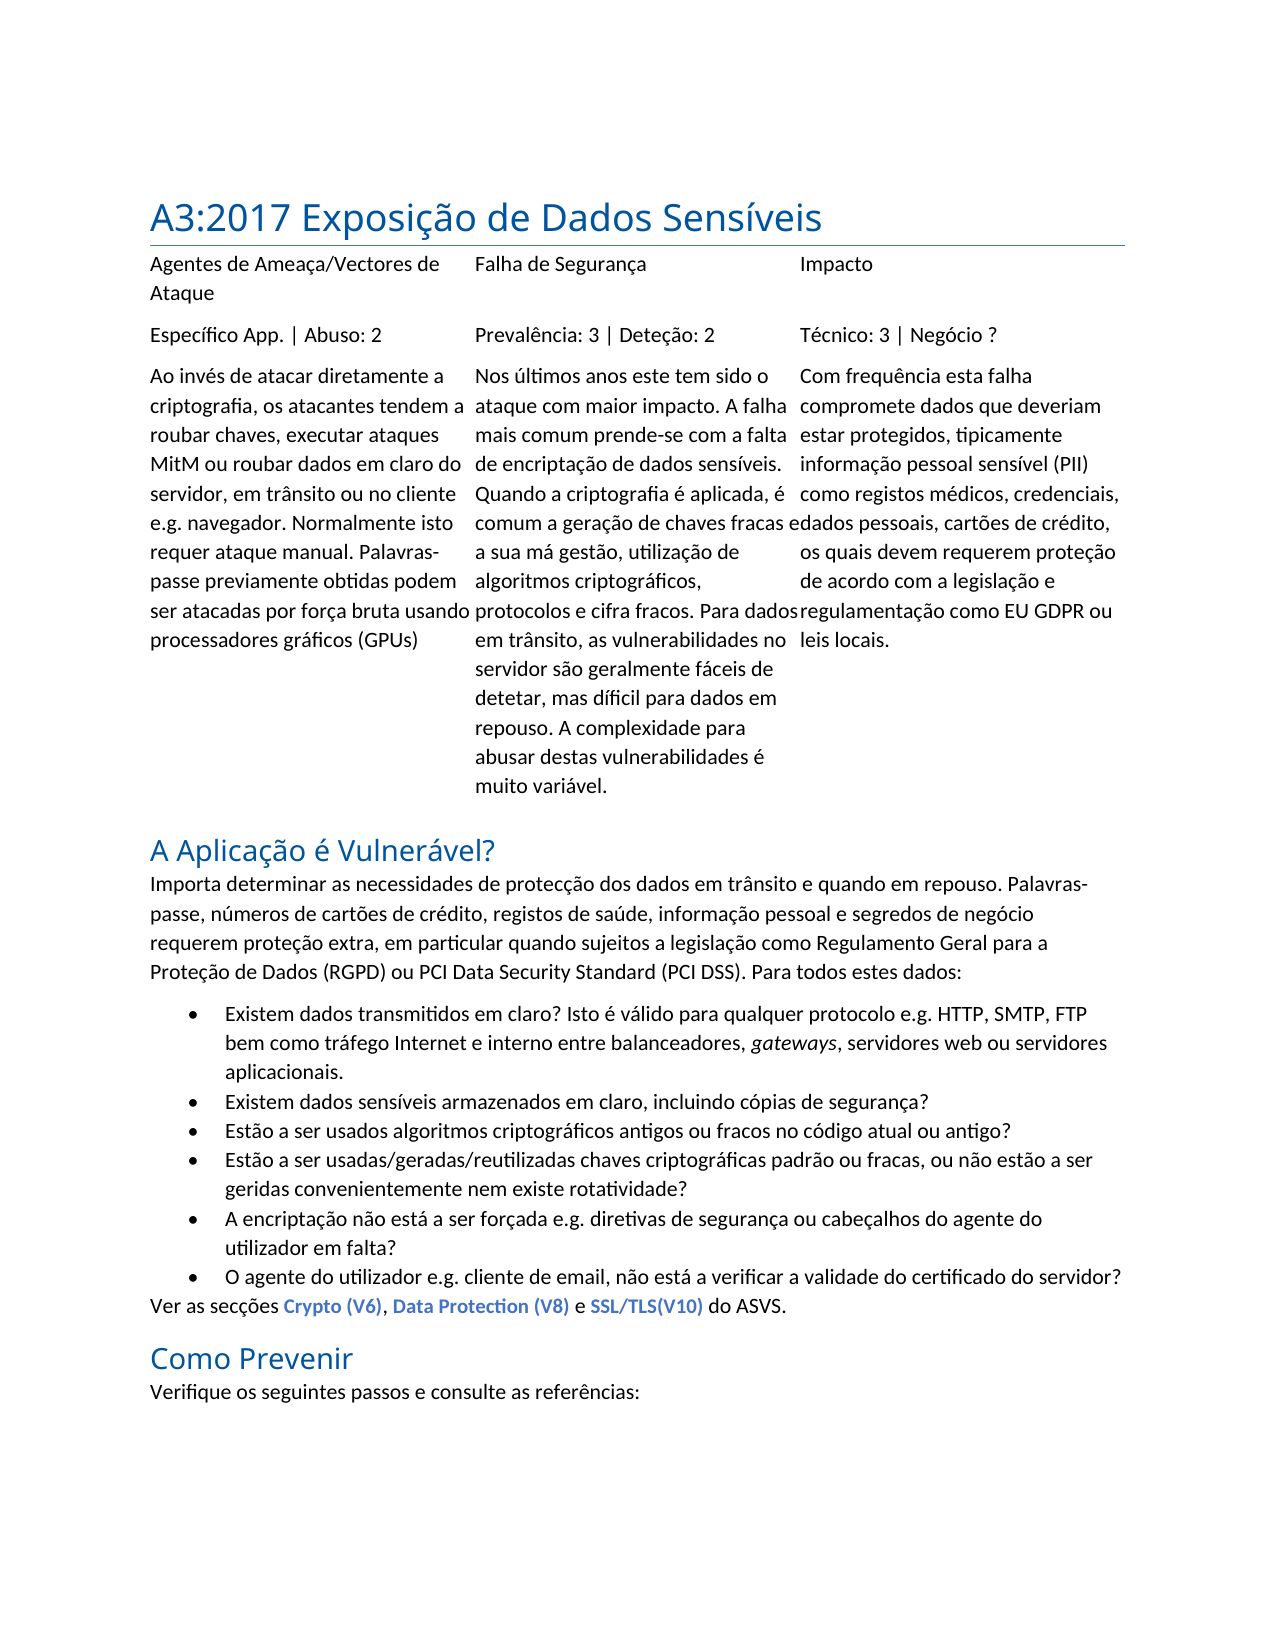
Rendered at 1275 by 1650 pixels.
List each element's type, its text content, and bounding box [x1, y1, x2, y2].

table_header Impacto [800, 250, 1125, 321]
subtitle A Aplicação é Vulnerável? [150, 831, 1125, 870]
list A encriptação não está a ser forçada e.g. diretivas de segurança ou cabeçalhos do agente do utilizador em falta? [187, 1205, 1125, 1261]
list Existem dados sensíveis armazenados em claro, incluindo cópias de segurança? [187, 1088, 1125, 1114]
table_header Agentes de Ameaça/Vectores de Ataque [150, 250, 475, 321]
subtitle Como Prevenir [150, 1339, 1125, 1378]
table_header Falha de Segurança [475, 250, 800, 321]
text Verifique os seguintes passos e consulte as referências: [150, 1378, 1125, 1405]
table_cell Específico App. | Abuso: 2 [150, 321, 475, 363]
table_cell Com frequência esta falha compromete dados que deveriam estar protegidos, tipicamente informação pessoal sensível (PII) como registos médicos, credenciais, dados pessoais, cartões de crédito, os quais devem requerem proteção de acordo com a legislação e regulamentação como EU GDPR ou leis locais. [800, 363, 1125, 814]
text Importa determinar as necessidades de protecção dos dados em trânsito e quando em repouso. Palavras-passe, números de cartões de crédito, registos de saúde, informação pessoal e segredos de negócio requerem proteção extra, em particular quando sujeitos a legislação como Regulamento Geral para a Proteção de Dados (RGPD) ou PCI Data Security Standard (PCI DSS). Para todos estes dados: [150, 870, 1125, 985]
table_cell Técnico: 3 | Negócio ? [800, 321, 1125, 363]
table_cell Prevalência: 3 | Deteção: 2 [475, 321, 800, 363]
list Estão a ser usadas/geradas/reutilizadas chaves criptográficas padrão ou fracas, ou não estão a ser geridas convenientemente nem existe rotatividade? [187, 1146, 1125, 1202]
text Ver as secções Crypto (V6), Data Protection (V8) e SSL/TLS(V10) do ASVS. [150, 1293, 1125, 1319]
list O agente do utilizador e.g. cliente de email, não está a verificar a validade do certificado do servidor? [187, 1263, 1125, 1290]
table_cell Nos últimos anos este tem sido o ataque com maior impacto. A falha mais comum prende-se com a falta de encriptação de dados sensíveis. Quando a criptografia é aplicada, é comum a geração de chaves fracas e a sua má gestão, utilização de algoritmos criptográficos, protocolos e cifra fracos. Para dados em trânsito, as vulnerabilidades no servidor são geralmente fáceis de detetar, mas díficil para dados em repouso. A complexidade para abusar destas vulnerabilidades é muito variável. [475, 363, 800, 814]
list Estão a ser usados algoritmos criptográficos antigos ou fracos no código atual ou antigo? [187, 1117, 1125, 1144]
table_cell Ao invés de atacar diretamente a criptografia, os atacantes tendem a roubar chaves, executar ataques MitM ou roubar dados em claro do servidor, em trânsito ou no cliente e.g. navegador. Normalmente isto requer ataque manual. Palavras-passe previamente obtidas podem ser atacadas por força bruta usando processadores gráficos (GPUs) [150, 363, 475, 814]
list Existem dados transmitidos em claro? Isto é válido para qualquer protocolo e.g. HTTP, SMTP, FTP bem como tráfego Internet e interno entre balanceadores, gateways, servidores web ou servidores aplicacionais. [187, 1000, 1125, 1085]
subtitle A3:2017 Exposição de Dados Sensíveis [150, 192, 1125, 245]
